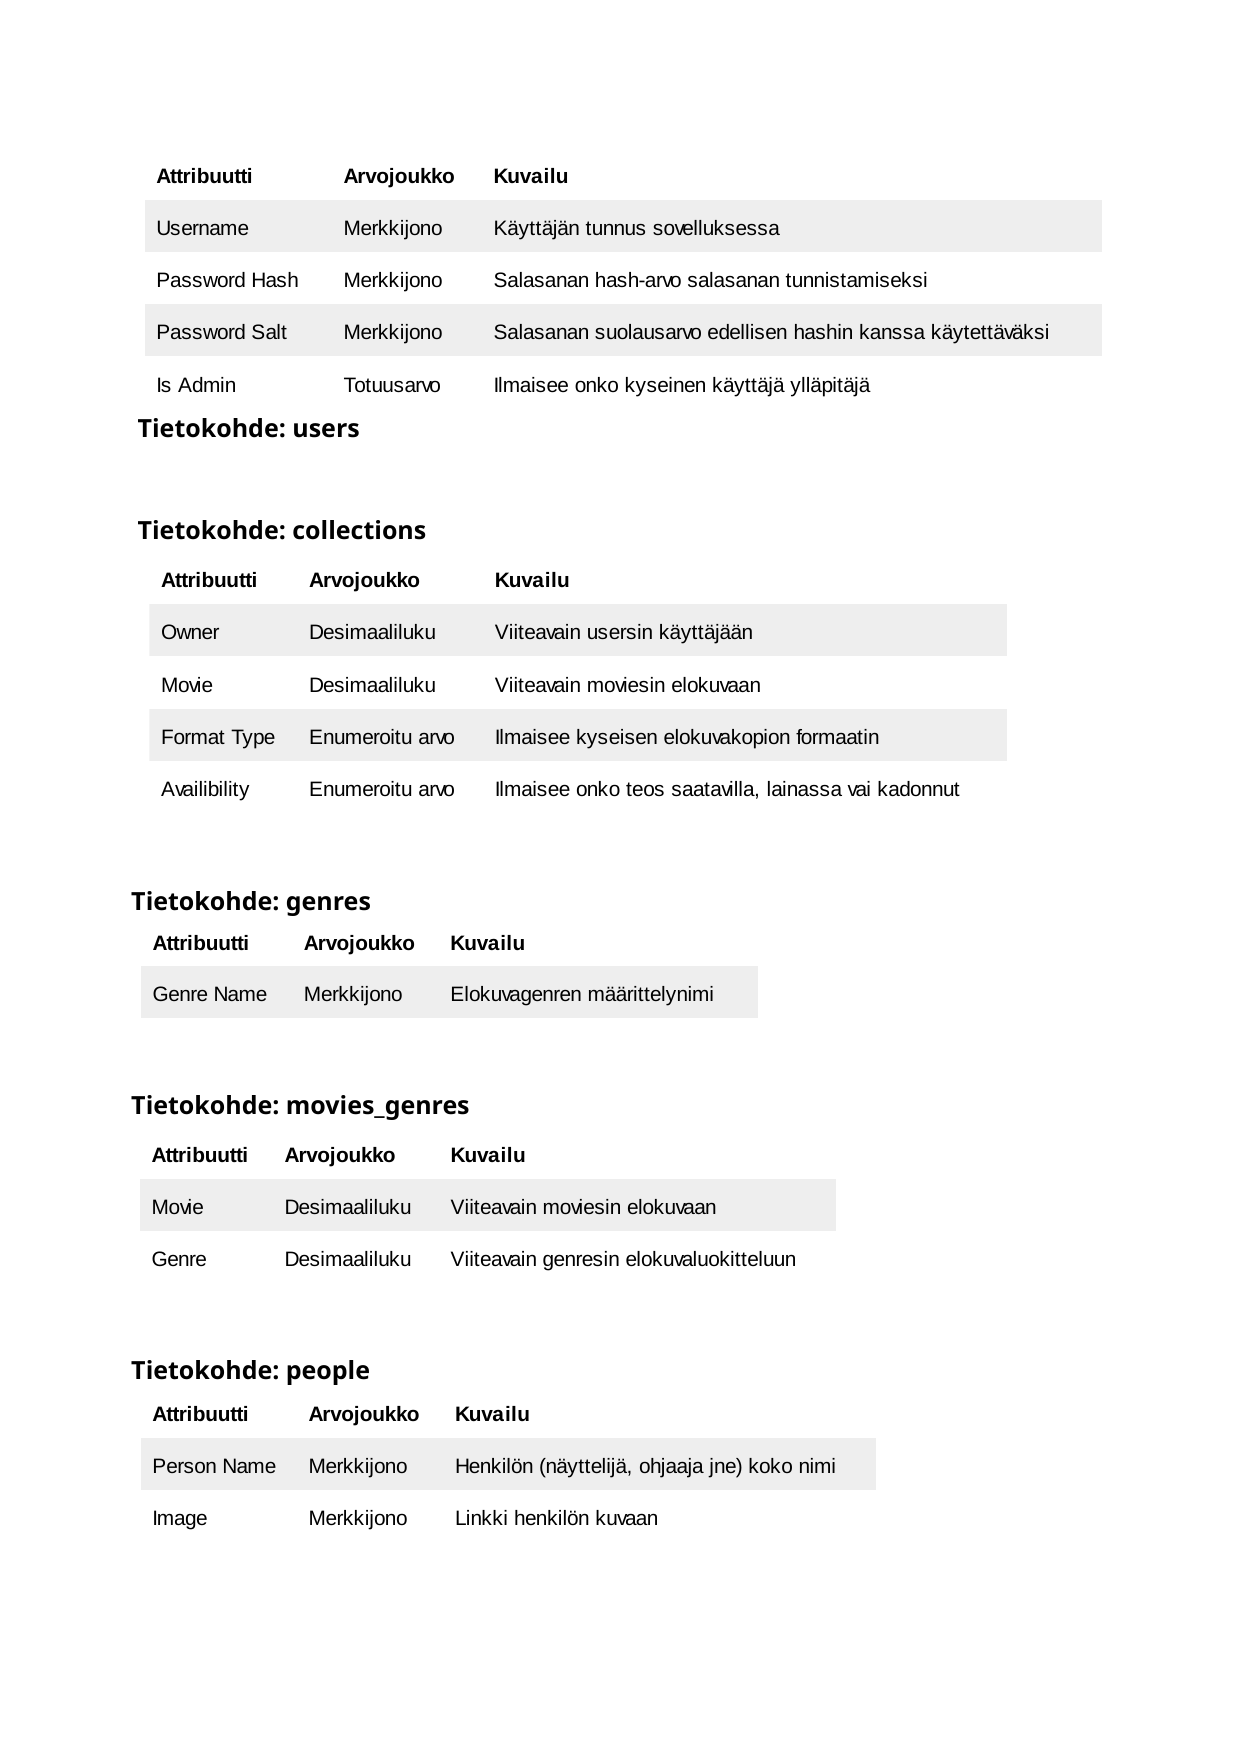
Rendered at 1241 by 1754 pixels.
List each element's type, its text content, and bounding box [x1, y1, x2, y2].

text Tietokohde: movies_genres [118, 1088, 1122, 1122]
text Tietokohde: users [118, 118, 1122, 444]
text Tietokohde: collections [118, 513, 1122, 547]
text Tietokohde: genres [118, 883, 1122, 917]
text Tietokohde: people [118, 1353, 1122, 1387]
